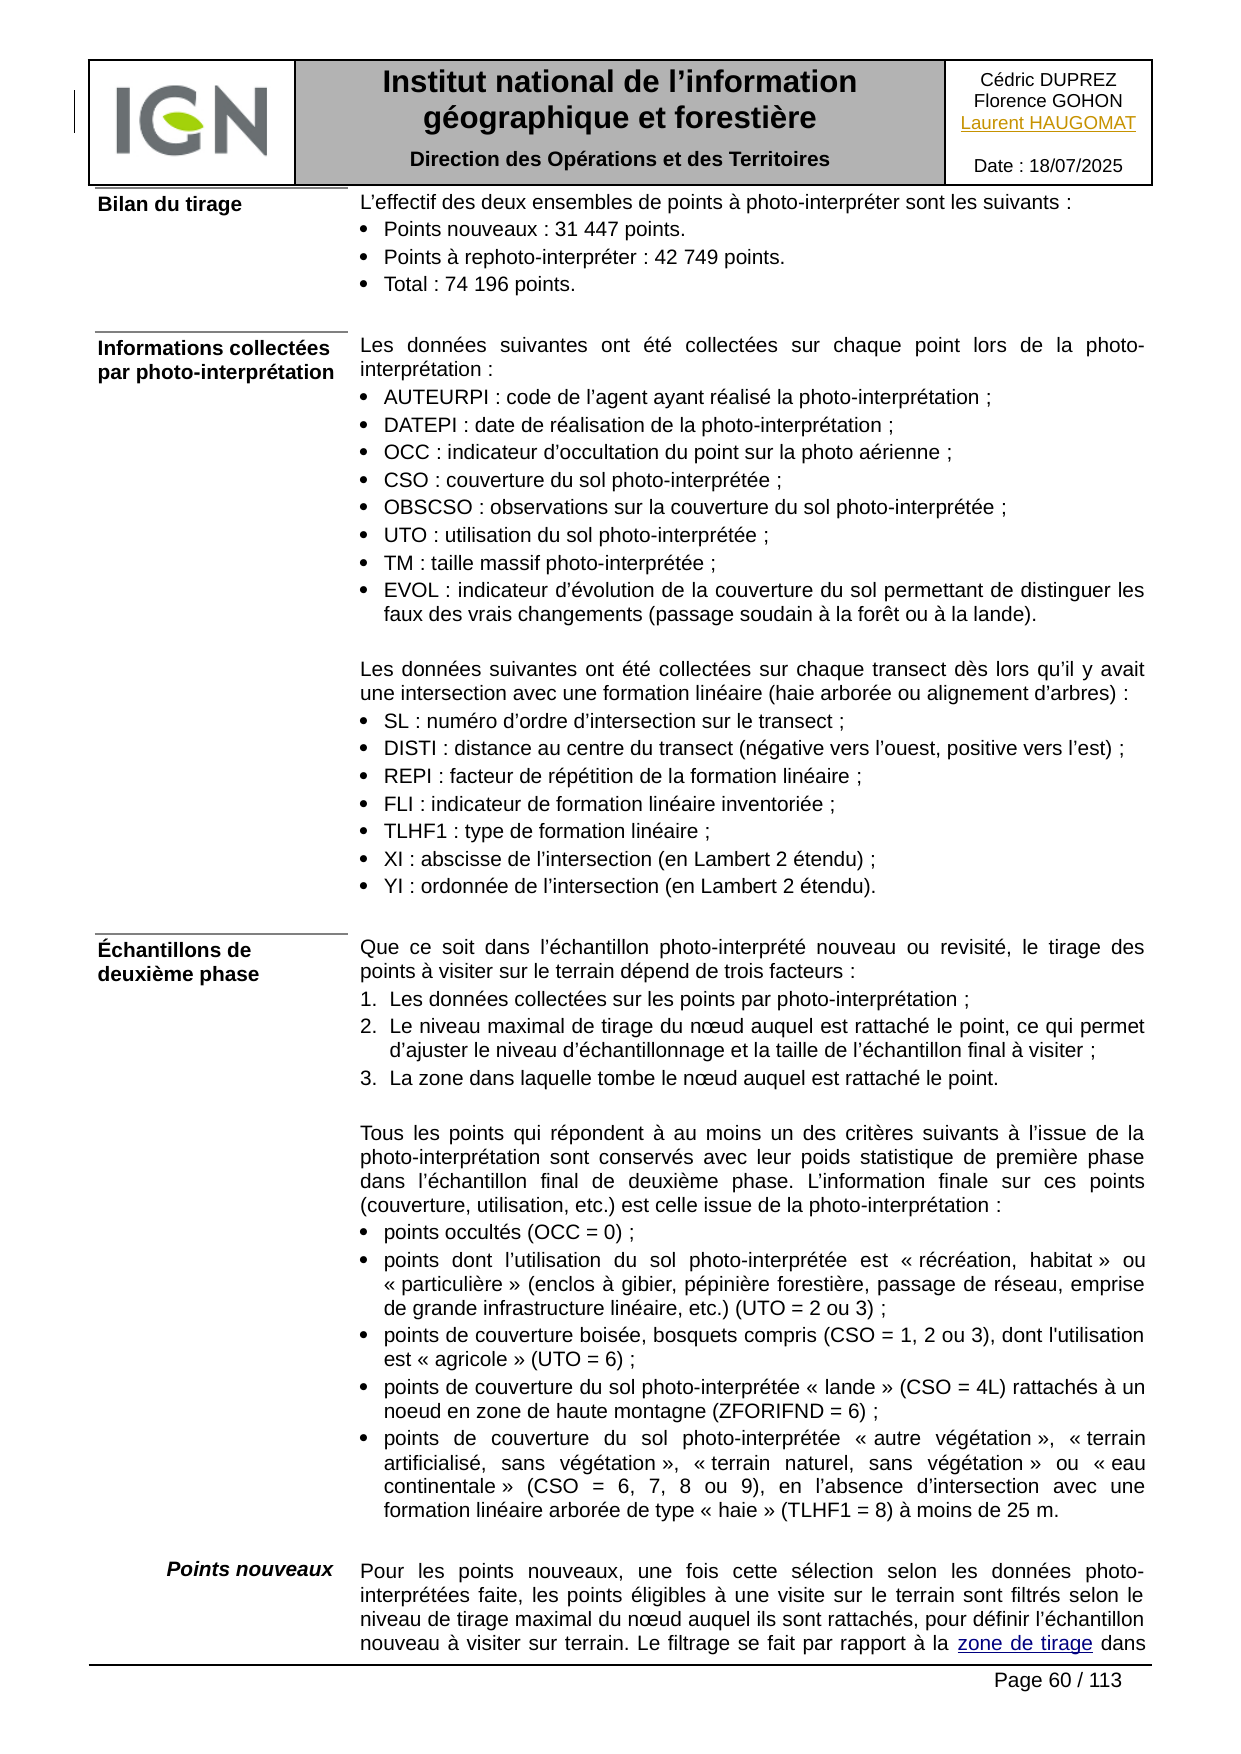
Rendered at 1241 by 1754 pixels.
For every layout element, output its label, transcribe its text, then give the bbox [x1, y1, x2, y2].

table_cell L’effectif des deux ensembles de points à photo-interpréter sont les suivants : Points nouveaux : 31 447 points. Points à rephoto-interpréter : 42 749 points. Total : 74 196 points. [354, 186, 1152, 330]
picture [91, 62, 293, 180]
table_cell Les données suivantes ont été collectées sur chaque point lors de la photo-interprétation : AUTEURPI : code de l’agent ayant réalisé la photo-interprétation ; DATEPI : date de réalisation de la photo-interprétation ; OCC : indicateur d’occultation du point sur la photo aérienne ; CSO : couverture du sol photo-interprétée ; OBSCSO : observations sur la couverture du sol photo-interprétée ; UTO : utilisation du sol photo-interprétée ; TM : taille massif photo-interprétée ; EVOL : indicateur d’évolution de la couverture du sol permettant de distinguer les faux des vrais changements (passage soudain à la forêt ou à la lande). Les données suivantes ont été collectées sur chaque transect dès lors qu’il y avait une intersection avec une formation linéaire (haie arborée ou alignement d’arbres) : SL : numéro d’ordre d’intersection sur le transect ; DISTI : distance au centre du transect (négative vers l’ouest, positive vers l’est) ; REPI : facteur de répétition de la formation linéaire ; FLI : indicateur de formation linéaire inventoriée ; TLHF1 : type de formation linéaire ; XI : abscisse de l’intersection (en Lambert 2 étendu) ; YI : ordonnée de l’intersection (en Lambert 2 étendu). [354, 330, 1152, 932]
table_cell Points nouveaux [89, 1556, 354, 1661]
table_cell Informations collectées par photo-interprétation [89, 330, 354, 932]
table_cell Que ce soit dans l’échantillon photo-interprété nouveau ou revisité, le tirage des points à visiter sur le terrain dépend de trois facteurs : Les données collectées sur les points par photo-interprétation ; Le niveau maximal de tirage du nœud auquel est rattaché le point, ce qui permet d’ajuster le niveau d’échantillonnage et la taille de l’échantillon final à visiter ; La zone dans laquelle tombe le nœud auquel est rattaché le point. Tous les points qui répondent à au moins un des critères suivants à l’issue de la photo-interprétation sont conservés avec leur poids statistique de première phase dans l’échantillon final de deuxième phase. L’information finale sur ces points (couverture, utilisation, etc.) est celle issue de la photo-interprétation : points occultés (OCC = 0) ; points dont l’utilisation du sol photo-interprétée est « récréation, habitat » ou « particulière » (enclos à gibier, pépinière forestière, passage de réseau, emprise de grande infrastructure linéaire, etc.) (UTO = 2 ou 3) ; points de couverture boisée, bosquets compris (CSO = 1, 2 ou 3), dont l'utilisation est « agricole » (UTO = 6) ; points de couverture du sol photo-interprétée « lande » (CSO = 4L) rattachés à un noeud en zone de haute montagne (ZFORIFND = 6) ; points de couverture du sol photo-interprétée « autre végétation », « terrain artificialisé, sans végétation », « terrain naturel, sans végétation » ou « eau continentale » (CSO = 6, 7, 8 ou 9), en l’absence d’intersection avec une formation linéaire arborée de type « haie » (TLHF1 = 8) à moins de 25 m. [354, 932, 1152, 1556]
table_cell Pour les points nouveaux, une fois cette sélection selon les données photo-interprétées faite, les points éligibles à une visite sur le terrain sont filtrés selon le niveau de tirage maximal du nœud auquel ils sont rattachés, pour définir l’échantillon nouveau à visiter sur terrain. Le filtrage se fait par rapport à la zone de tirage dans [354, 1556, 1152, 1661]
table_cell Bilan du tirage [89, 186, 354, 330]
table_cell Échantillons de deuxième phase [89, 932, 354, 1556]
